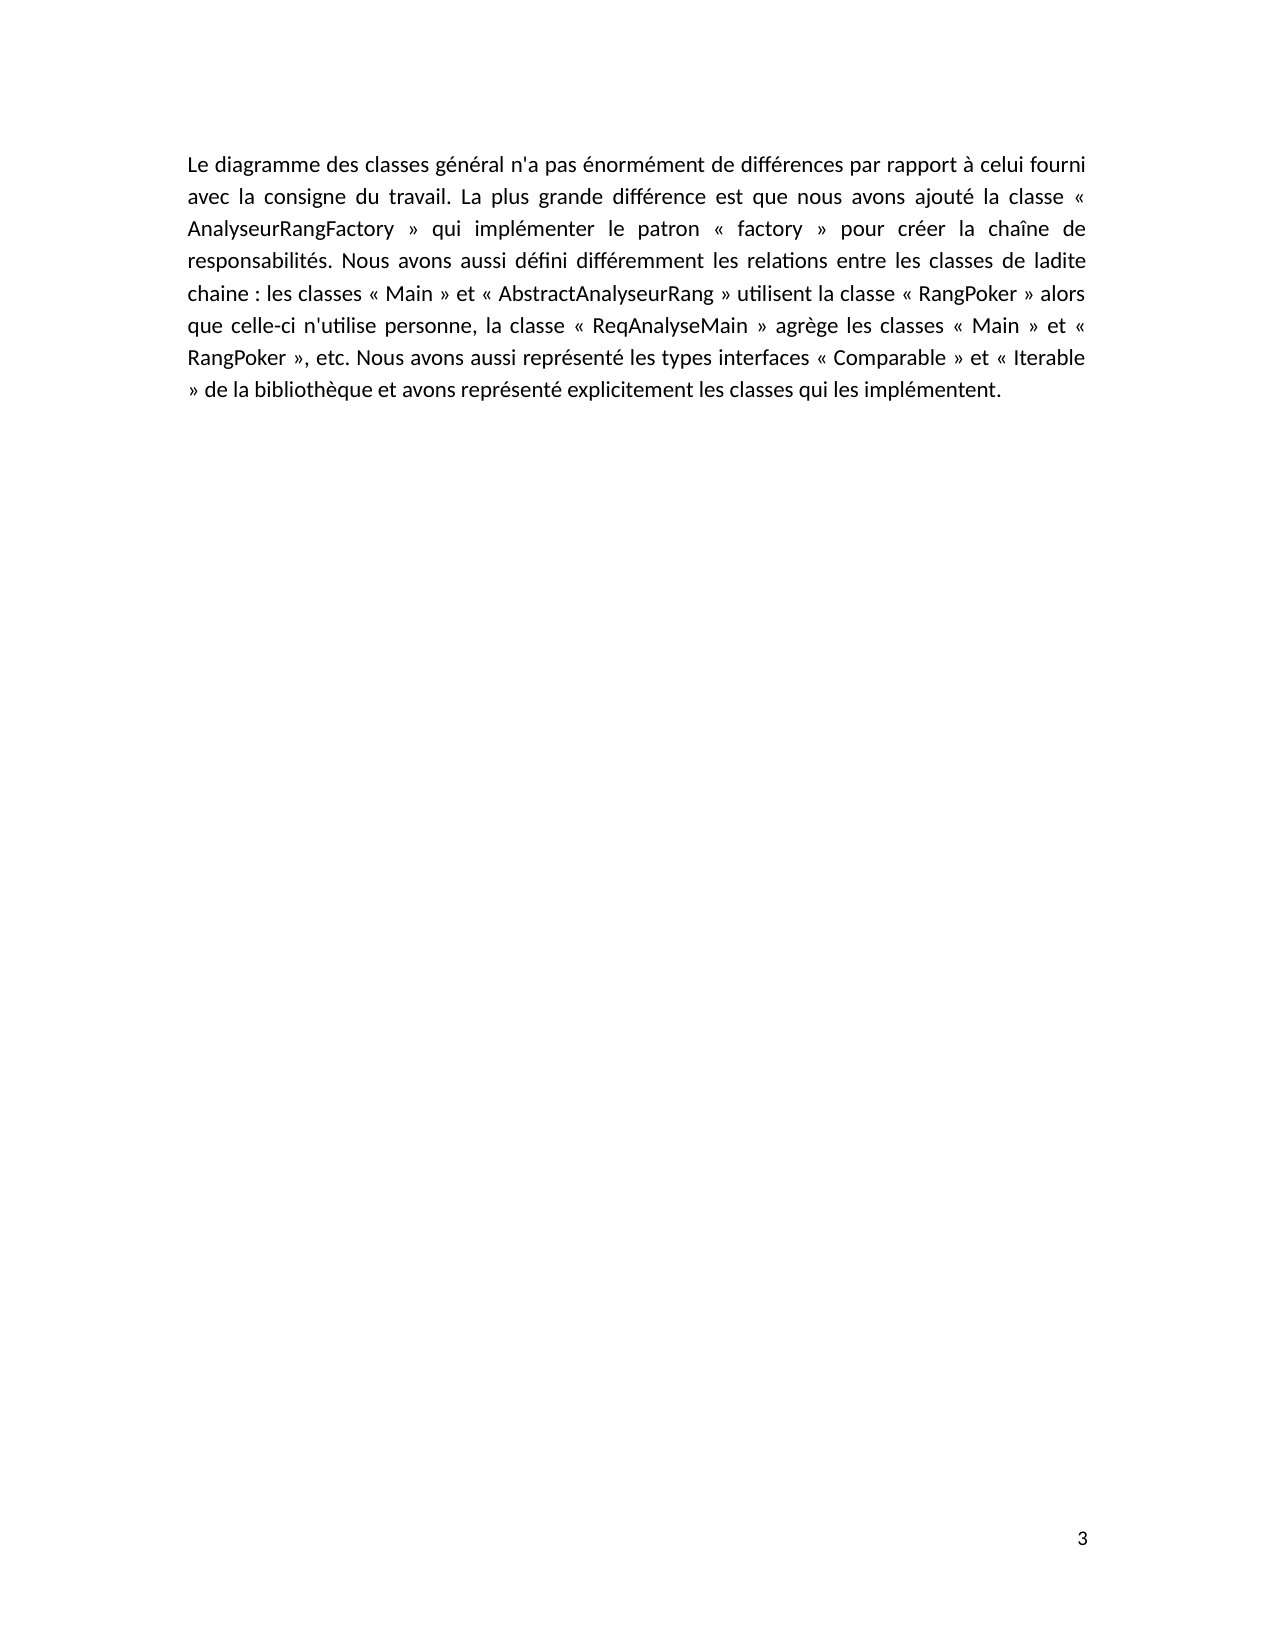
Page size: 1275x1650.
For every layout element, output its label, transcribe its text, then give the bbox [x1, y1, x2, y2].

subtitle Le diagramme des classes général n'a pas énormément de différences par rapport à celui fourni avec la consigne du travail. La plus grande différence est que nous avons ajouté la classe « AnalyseurRangFactory » qui implémenter le patron « factory » pour créer la chaîne de responsabilités. Nous avons aussi défini différemment les relations entre les classes de ladite chaine : les classes « Main » et « AbstractAnalyseurRang » utilisent la classe « RangPoker » alors que celle-ci n'utilise personne, la classe « ReqAnalyseMain » agrège les classes « Main » et « RangPoker », etc. Nous avons aussi représenté les types interfaces « Comparable » et « Iterable » de la bibliothèque et avons représenté explicitement les classes qui les implémentent. [187, 150, 1087, 403]
